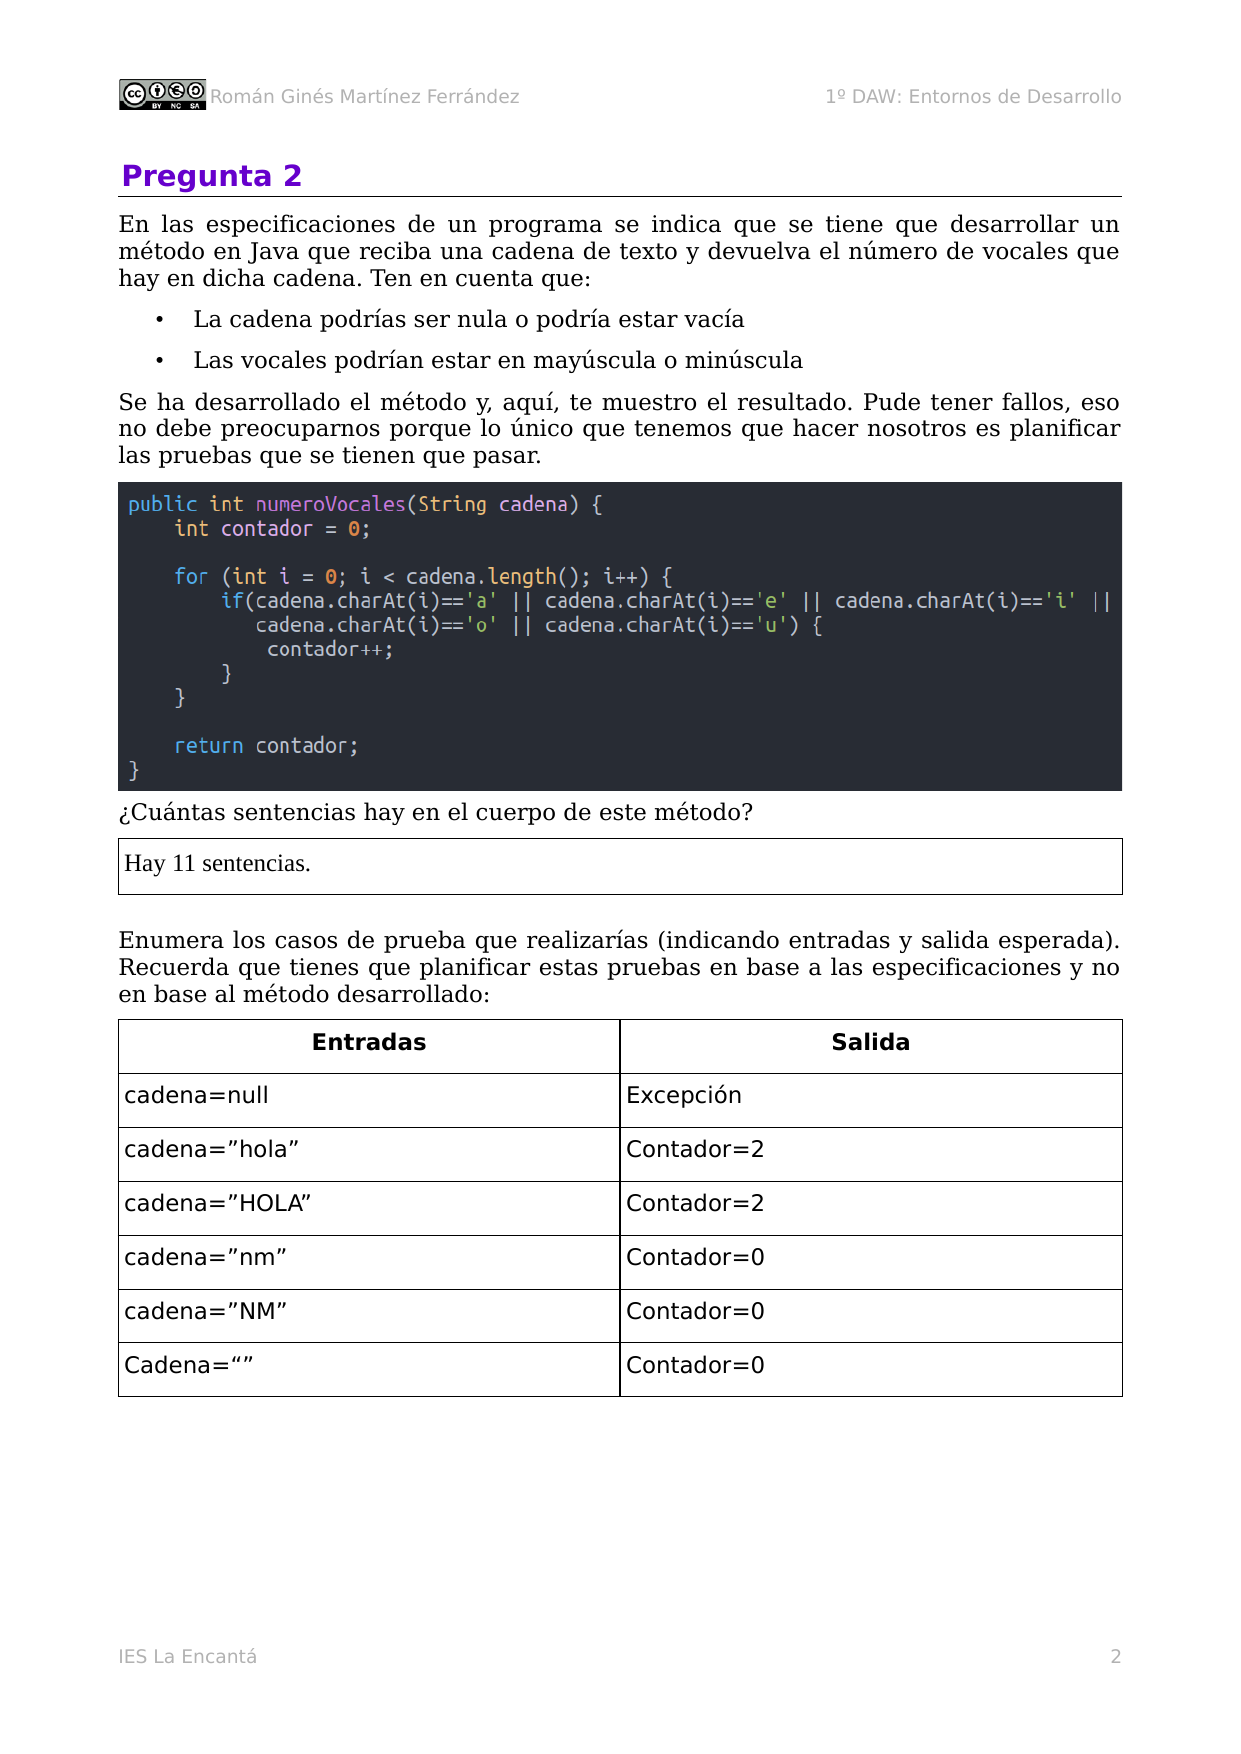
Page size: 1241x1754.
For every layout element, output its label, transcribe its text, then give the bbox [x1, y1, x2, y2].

text Enumera los casos de prueba que realizarías (indicando entradas y salida esperada). Recuerda que tienes que planificar estas pruebas en base a las especificaciones y no en base al método desarrollado: [118, 927, 1122, 1007]
table_cell cadena=null [119, 1074, 619, 1127]
text ¿Cuántas sentencias hay en el cuerpo de este método? [118, 791, 1122, 826]
table_cell cadena=”nm” [119, 1236, 619, 1288]
table_cell cadena=”HOLA” [119, 1182, 619, 1234]
table_cell Excepción [621, 1074, 1122, 1127]
table_cell cadena=”hola” [119, 1128, 619, 1181]
table_cell Contador=2 [621, 1182, 1122, 1234]
picture [119, 79, 207, 110]
table_cell Contador=0 [621, 1343, 1122, 1396]
list Las vocales podrían estar en mayúscula o minúscula [156, 347, 1122, 374]
table_header Salida [621, 1020, 1122, 1073]
text En las especificaciones de un programa se indica que se tiene que desarrollar un método en Java que reciba una cadena de texto y devuelva el número de vocales que hay en dicha cadena. Ten en cuenta que: [118, 211, 1122, 291]
table_header Entradas [119, 1020, 619, 1073]
table_cell Contador=0 [621, 1236, 1122, 1288]
table_header Hay 11 sentencias. [119, 839, 1122, 894]
table_cell Contador=2 [621, 1128, 1122, 1181]
text Pregunta 2 [118, 156, 1122, 196]
picture [118, 482, 1123, 791]
text Se ha desarrollado el método y, aquí, te muestro el resultado. Pude tener fallos, eso no debe preocuparnos porque lo único que tenemos que hacer nosotros es planificar las pruebas que se tienen que pasar. [118, 389, 1122, 469]
list La cadena podrías ser nula o podría estar vacía [156, 306, 1122, 333]
table_cell Contador=0 [621, 1290, 1122, 1342]
table_cell cadena=”NM” [119, 1290, 619, 1342]
table_cell Cadena=“” [119, 1343, 619, 1396]
